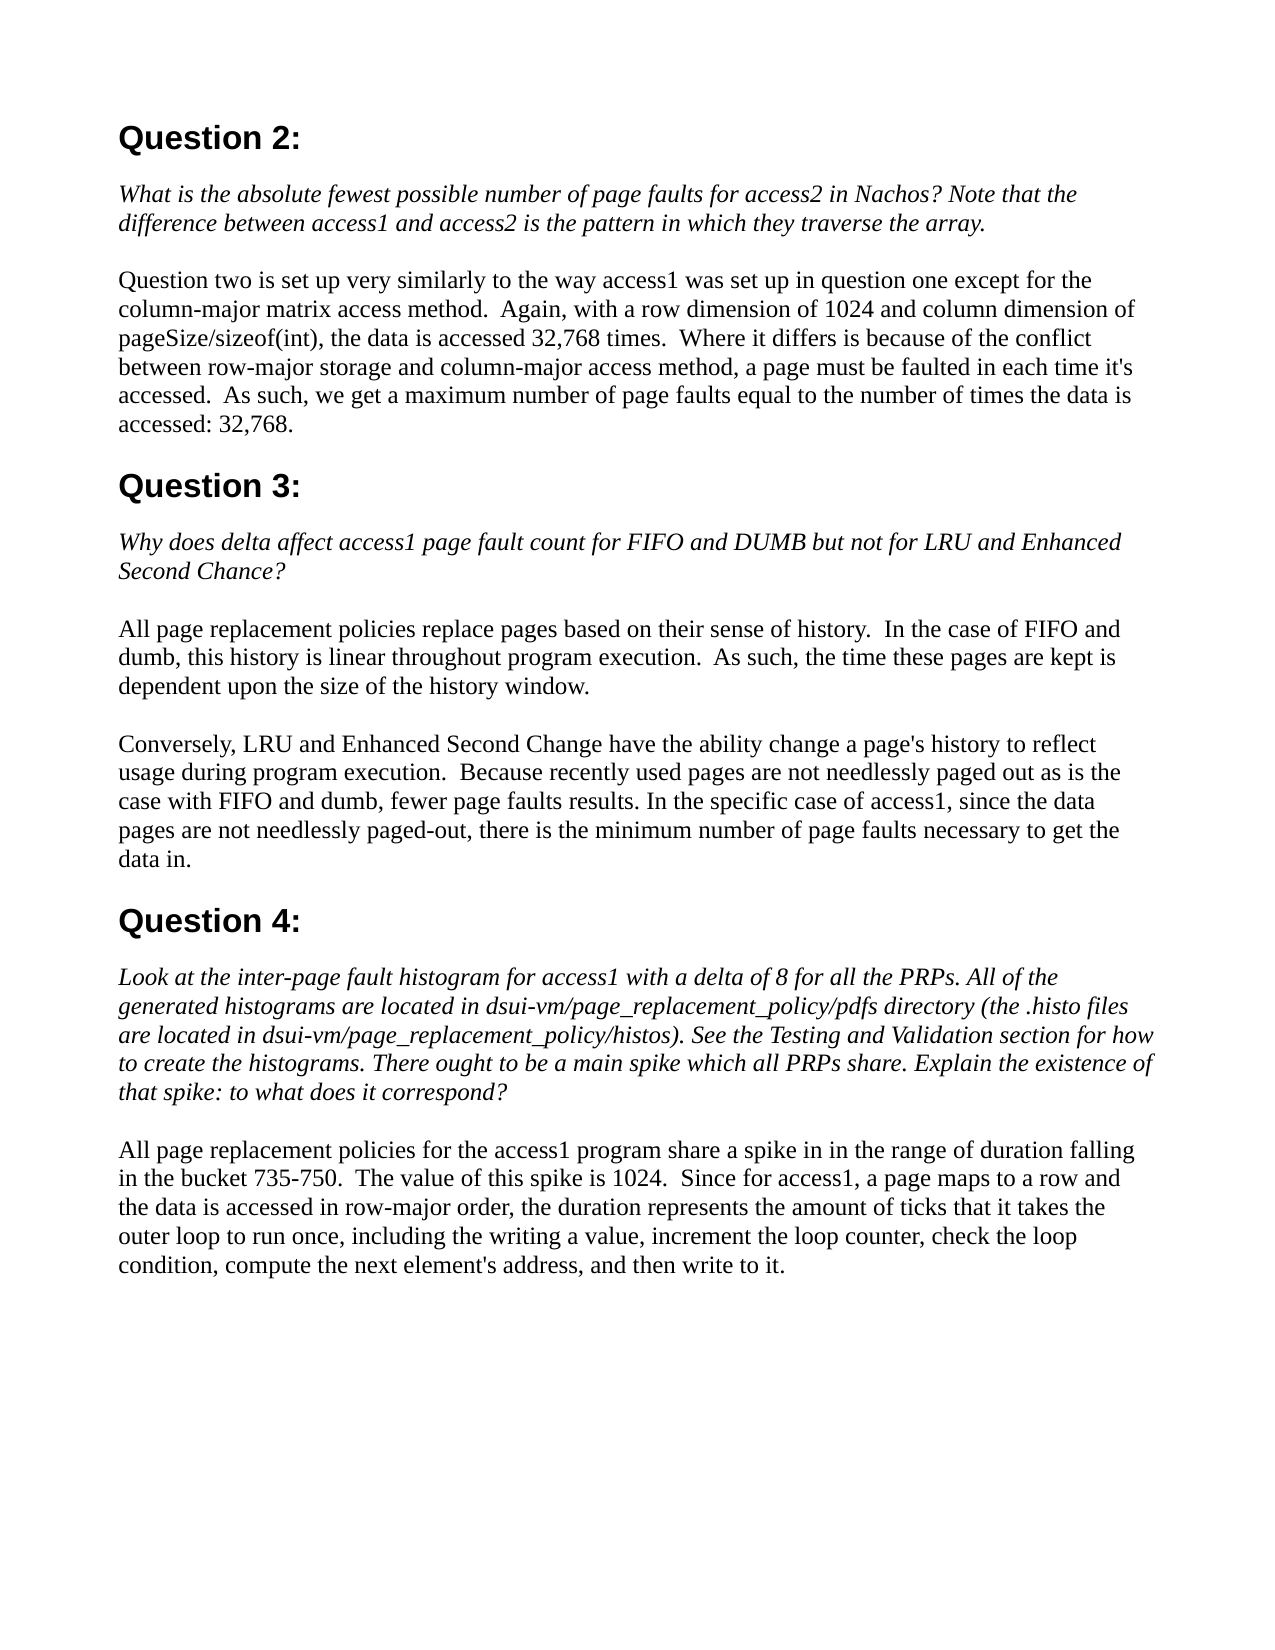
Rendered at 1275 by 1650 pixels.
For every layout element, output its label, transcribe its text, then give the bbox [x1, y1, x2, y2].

text Conversely, LRU and Enhanced Second Change have the ability change a page's history to reflect usage during program execution. Because recently used pages are not needlessly paged out as is the case with FIFO and dumb, fewer page faults results. In the specific case of access1, since the data pages are not needlessly paged-out, there is the minimum number of page faults necessary to get the data in. [118, 729, 1157, 872]
text All page replacement policies replace pages based on their sense of history. In the case of FIFO and dumb, this history is linear throughout program execution. As such, the time these pages are kept is dependent upon the size of the history window. [118, 614, 1157, 700]
subtitle Question 2: [118, 118, 1157, 157]
subtitle Question 3: [118, 467, 1157, 505]
text Why does delta affect access1 page fault count for FIFO and DUMB but not for LRU and Enhanced Second Chance? [118, 527, 1157, 585]
subtitle Question 4: [118, 901, 1157, 940]
text Look at the inter-page fault histogram for access1 with a delta of 8 for all the PRPs. All of the generated histograms are located in dsui-vm/page_replacement_policy/pdfs directory (the .histo files are located in dsui-vm/page_replacement_policy/histos). See the Testing and Validation section for how to create the histograms. There ought to be a main spike which all PRPs share. Explain the existence of that spike: to what does it correspond? [118, 962, 1157, 1106]
text Question two is set up very similarly to the way access1 was set up in question one except for the column-major matrix access method. Again, with a row dimension of 1024 and column dimension of pageSize/sizeof(int), the data is accessed 32,768 times. Where it differs is because of the conflict between row-major storage and column-major access method, a page must be faulted in each time it's accessed. As such, we get a maximum number of page faults equal to the number of times the data is accessed: 32,768. [118, 265, 1157, 438]
text All page replacement policies for the access1 program share a spike in in the range of duration falling in the bucket 735-750. The value of this spike is 1024. Since for access1, a page maps to a row and the data is accessed in row-major order, the duration represents the amount of ticks that it takes the outer loop to run once, including the writing a value, increment the loop counter, check the loop condition, compute the next element's address, and then write to it. [118, 1135, 1157, 1278]
text What is the absolute fewest possible number of page faults for access2 in Nachos? Note that the difference between access1 and access2 is the pattern in which they traverse the array. [118, 179, 1157, 237]
